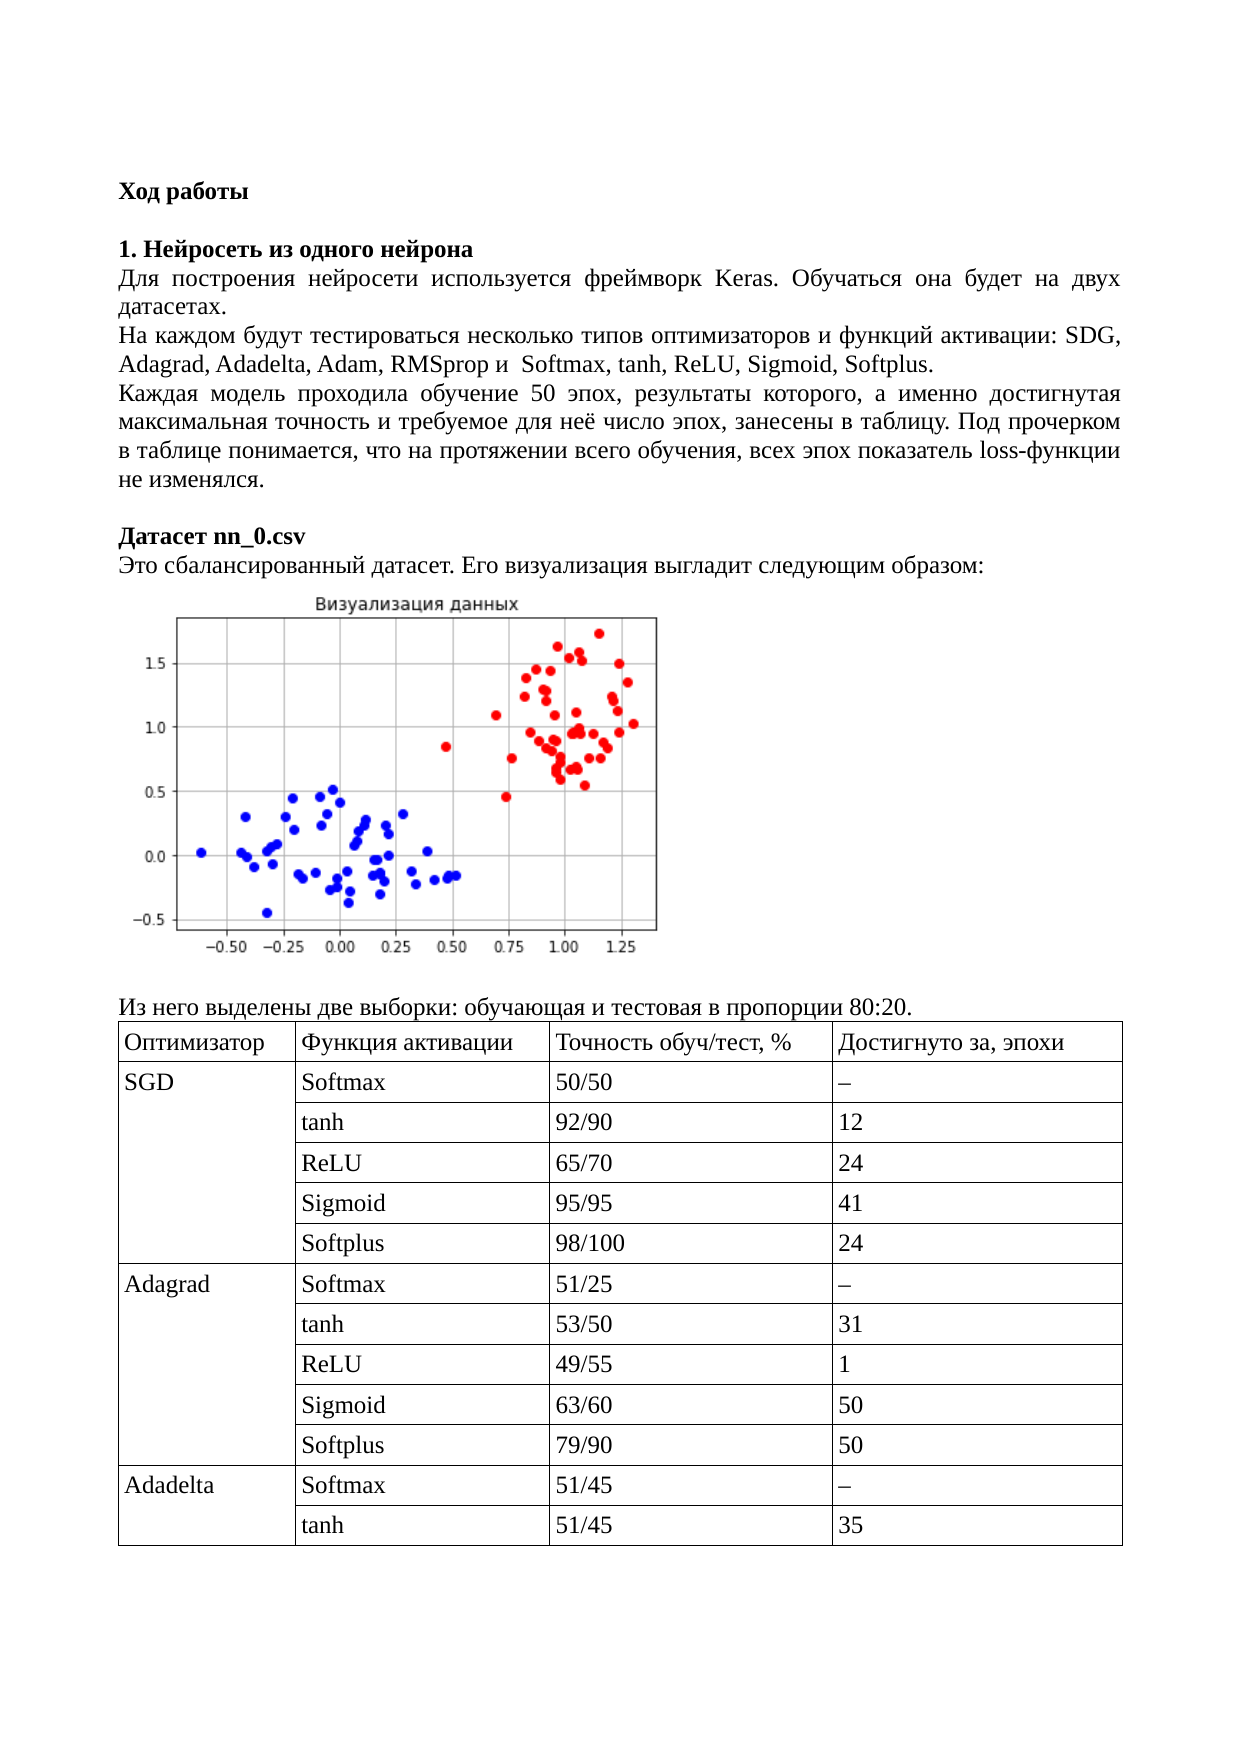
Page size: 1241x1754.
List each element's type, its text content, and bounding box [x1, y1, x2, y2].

picture [122, 586, 665, 964]
table_header Оптимизатор [119, 1022, 295, 1061]
table_cell 35 [833, 1506, 1122, 1545]
table_cell 31 [833, 1304, 1122, 1343]
table_cell 63/60 [550, 1385, 832, 1424]
table_cell 24 [833, 1224, 1122, 1263]
table_header Функция активации [296, 1022, 549, 1061]
table_cell 50 [833, 1385, 1122, 1424]
table_header Достигнуто за, эпохи [833, 1022, 1122, 1061]
table_cell Sigmoid [296, 1183, 549, 1223]
table_cell 49/55 [550, 1345, 832, 1384]
table_cell 1 [833, 1345, 1122, 1384]
table_cell 53/50 [550, 1304, 832, 1343]
table_cell – [833, 1466, 1122, 1505]
text Из него выделены две выборки: обучающая и тестовая в пропорции 80:20. [118, 992, 1122, 1021]
table_cell Softplus [296, 1224, 549, 1263]
table_cell 92/90 [550, 1103, 832, 1142]
text Датасет nn_0.csv [118, 521, 1122, 550]
text На каждом будут тестироваться несколько типов оптимизаторов и функций активации: SDG, Adagrad, Adadelta, Adam, RMSprop и Softmax, tanh, ReLU, Sigmoid, Softplus. [118, 320, 1122, 378]
table_cell 41 [833, 1183, 1122, 1223]
table_cell 50 [833, 1425, 1122, 1464]
table_cell Adadelta [119, 1466, 295, 1545]
text Для построения нейросети используется фреймворк Keras. Обучаться она будет на двух датасетах. [118, 263, 1122, 320]
table_cell 51/25 [550, 1264, 832, 1303]
table_cell 98/100 [550, 1224, 832, 1263]
table_cell – [833, 1062, 1122, 1102]
table_cell 12 [833, 1103, 1122, 1142]
table_cell Softmax [296, 1466, 549, 1505]
table_cell tanh [296, 1304, 549, 1343]
table_cell Sigmoid [296, 1385, 549, 1424]
text Каждая модель проходила обучение 50 эпох, результаты которого, а именно достигнутая максимальная точность и требуемое для неё число эпох, занесены в таблицу. Под прочерком в таблице понимается, что на протяжении всего обучения, всех эпох показатель loss-функции не изменялся. [118, 378, 1122, 493]
table_cell SGD [119, 1062, 295, 1263]
text Это сбалансированный датасет. Его визуализация выгладит следующим образом: [118, 550, 1122, 579]
table_cell Adagrad [119, 1264, 295, 1464]
table_cell 24 [833, 1143, 1122, 1182]
table_cell 51/45 [550, 1506, 832, 1545]
text Ход работы [118, 176, 1122, 205]
table_cell ReLU [296, 1143, 549, 1182]
table_cell ReLU [296, 1345, 549, 1384]
table_cell tanh [296, 1103, 549, 1142]
table_cell 51/45 [550, 1466, 832, 1505]
table_cell – [833, 1264, 1122, 1303]
table_cell tanh [296, 1506, 549, 1545]
table_header Точность обуч/тест, % [550, 1022, 832, 1061]
table_cell 95/95 [550, 1183, 832, 1223]
table_cell Softmax [296, 1062, 549, 1102]
table_cell Softplus [296, 1425, 549, 1464]
table_cell 79/90 [550, 1425, 832, 1464]
table_cell 65/70 [550, 1143, 832, 1182]
table_cell Softmax [296, 1264, 549, 1303]
table_cell 50/50 [550, 1062, 832, 1102]
text 1. Нейросеть из одного нейрона [118, 234, 1122, 263]
